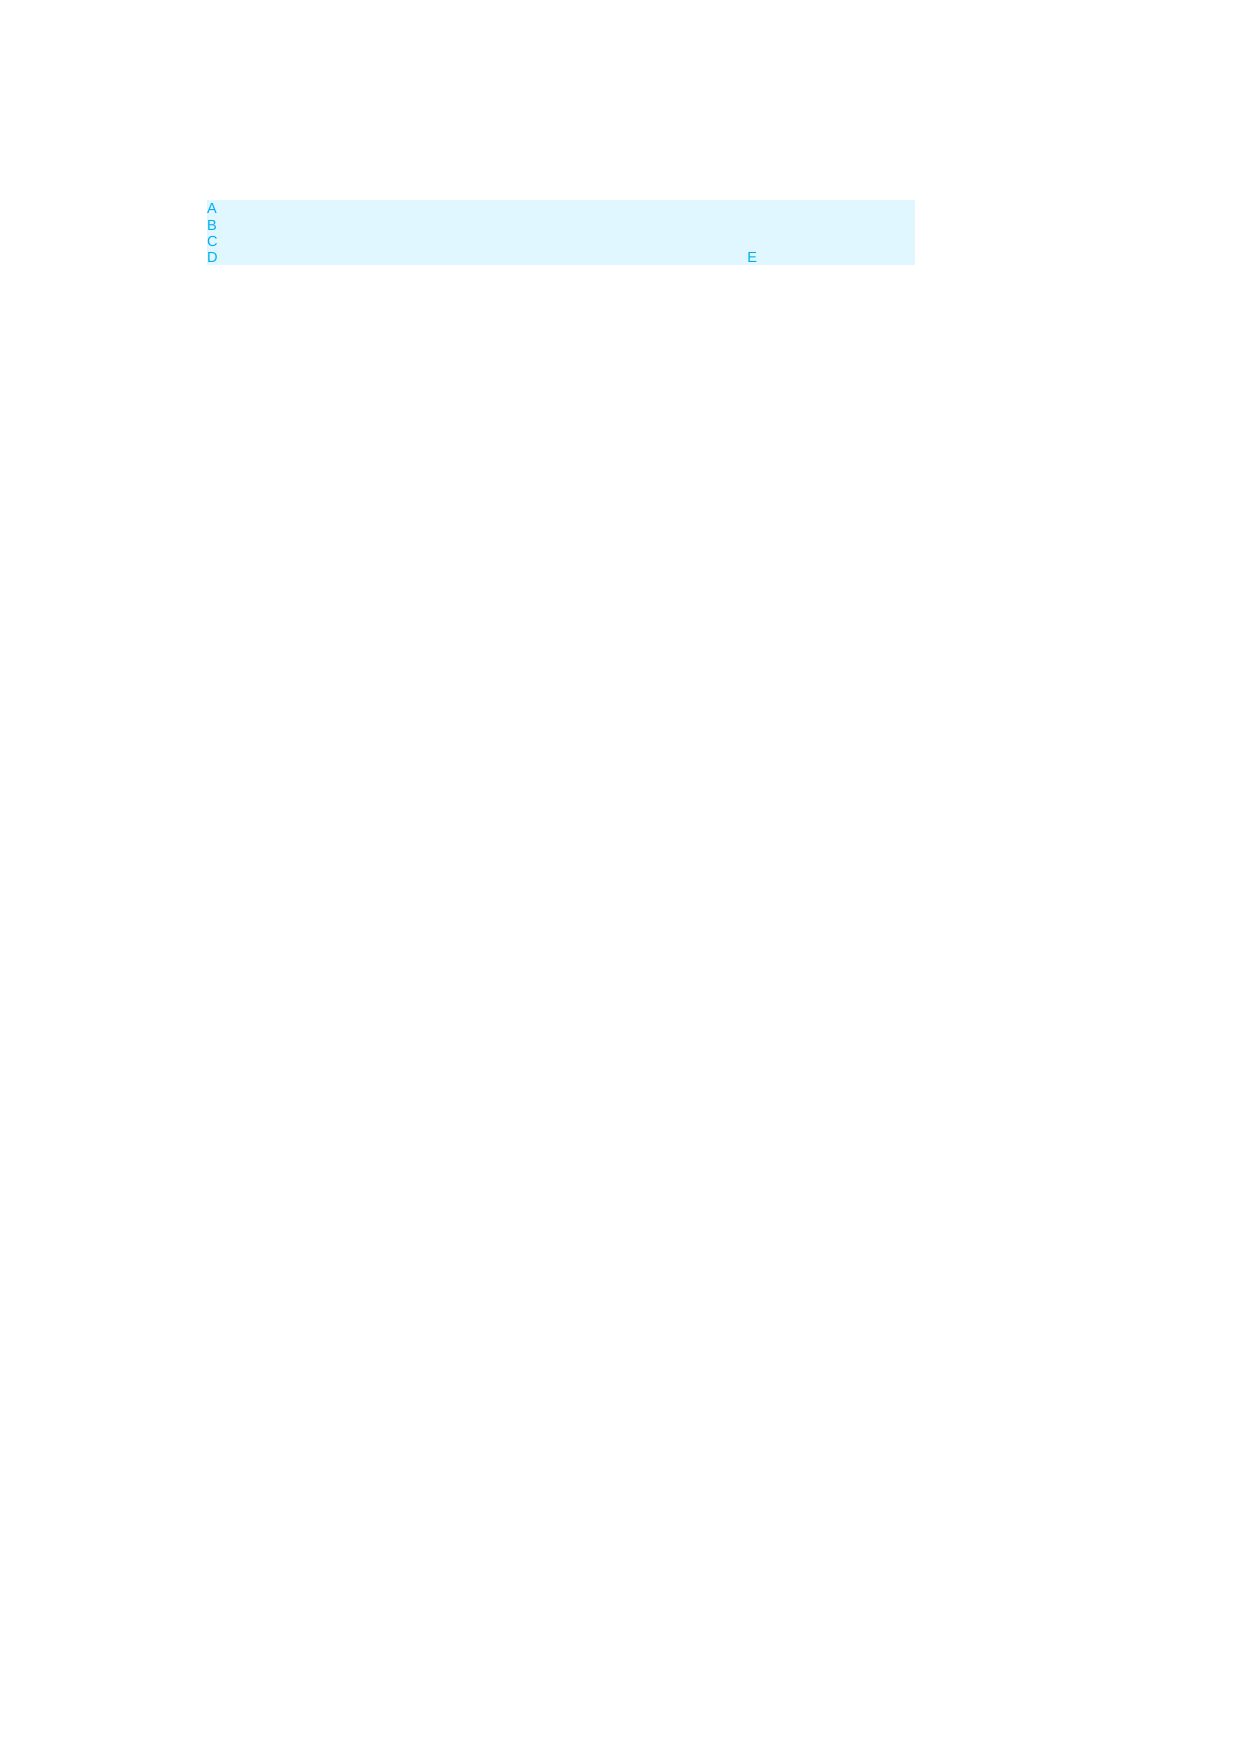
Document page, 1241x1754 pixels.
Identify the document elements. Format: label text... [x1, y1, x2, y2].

table_header A [207, 200, 747, 217]
table_header E [747, 200, 915, 265]
table_cell D [207, 249, 747, 265]
table_cell B [207, 217, 747, 233]
table_cell C [207, 233, 747, 249]
